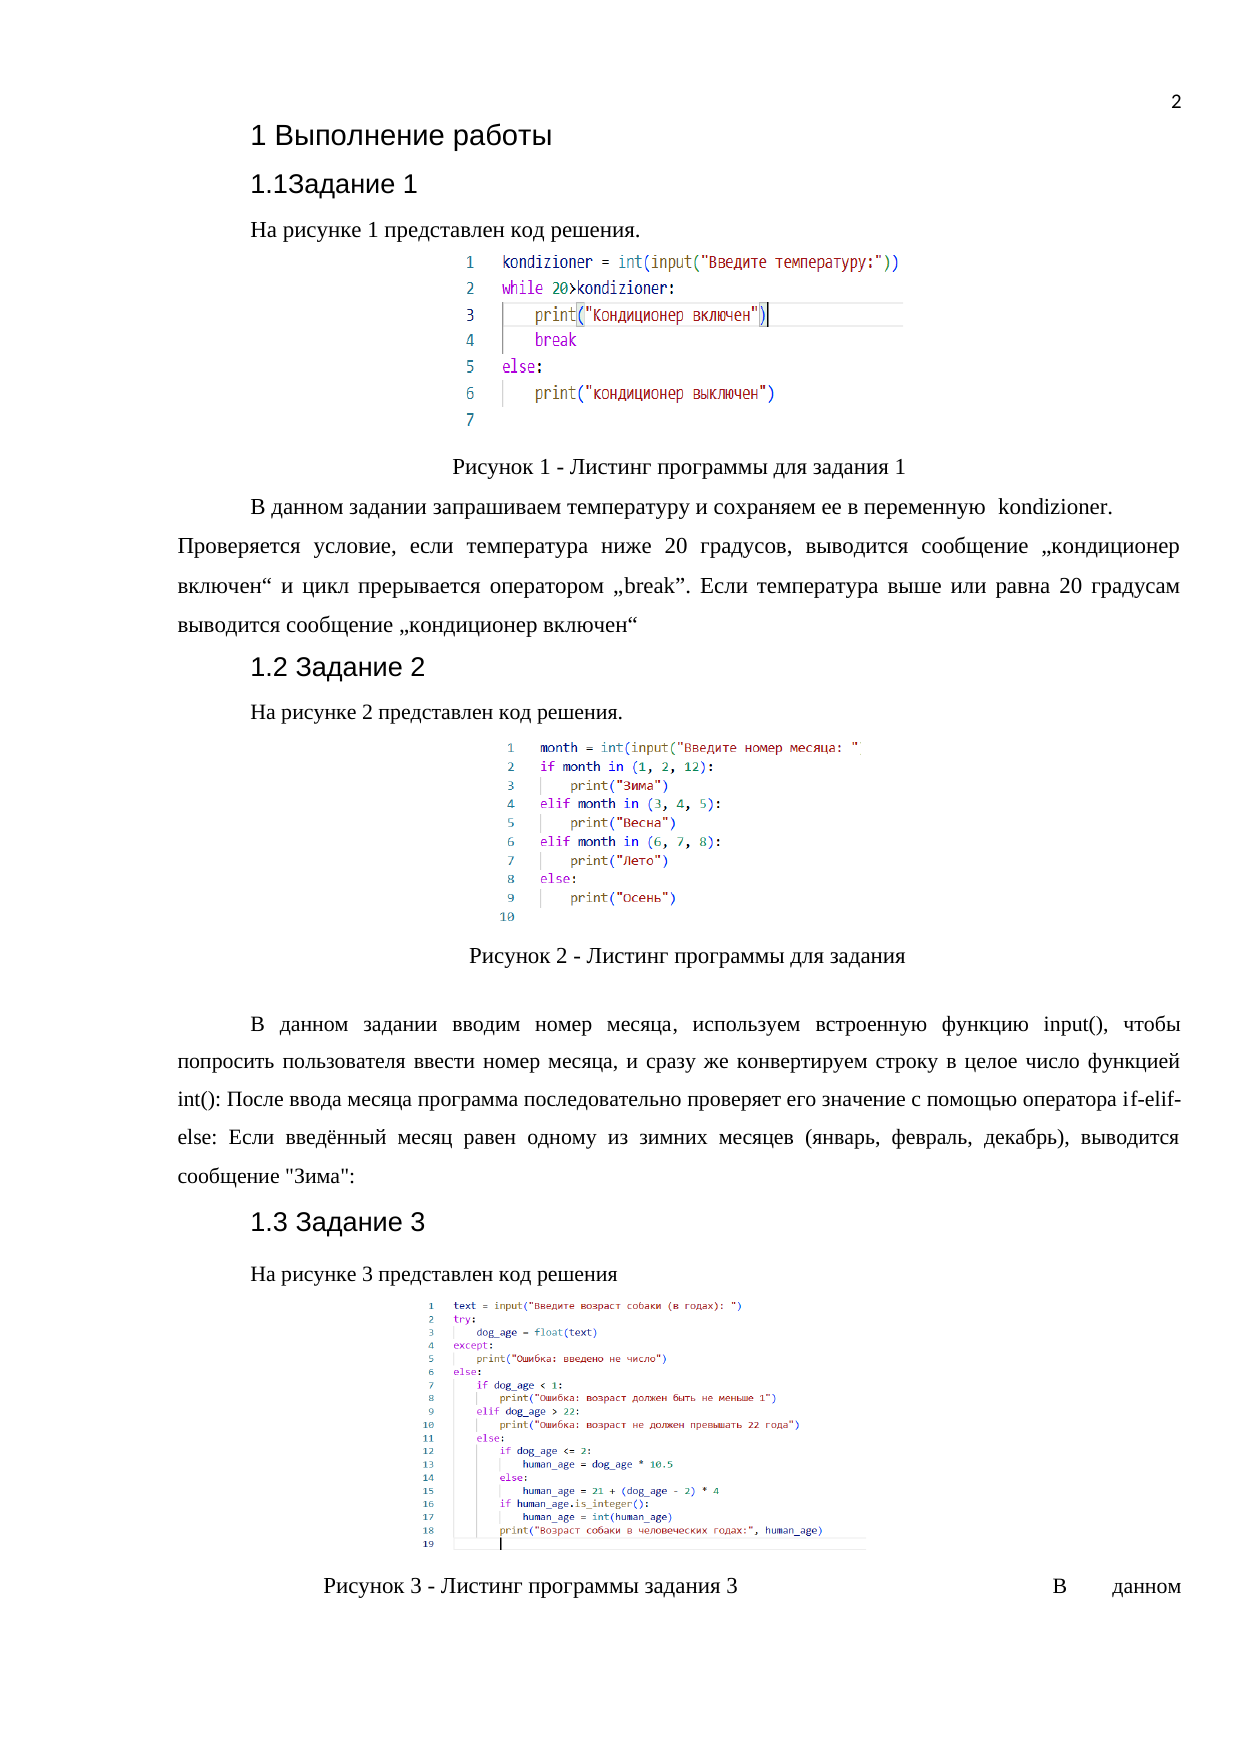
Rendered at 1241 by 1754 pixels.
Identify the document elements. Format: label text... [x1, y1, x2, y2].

text В данном задании вводим номер месяца, используем встроенную функцию input(), чтобы попросить пользователя ввести номер месяца, и сразу же конвертируем строку в целое число функцией int(): После ввода месяца программа последовательно проверяет его значение с помощью оператора if-elif-else: Если введённый месяц равен одному из зимних месяцев (январь, февраль, декабрь), выводится сообщение "Зима": 1.3 Задание 3 На рисунке 3 представлен код решения [177, 1011, 1181, 1288]
text В данном задании запрашиваем температуру и сохраняем ее в переменную kondizioner. [250, 493, 1181, 519]
text 1 Выполнение работы [177, 118, 1181, 152]
picture [497, 736, 861, 928]
picture [455, 255, 904, 436]
text На рисунке 1 представлен код решения. [250, 216, 1181, 243]
list Проверяется условие, если температура ниже 20 градусов, выводится сообщение „кондиционер включен“ и цикл прерывается оператором „break”. Если температура выше или равна 20 градусам выводится сообщение „кондиционер включен“ [177, 532, 1181, 637]
picture [416, 1302, 867, 1555]
list 1.1Задание 1 [177, 168, 1181, 199]
text На рисунке 2 представлен код решения. [177, 699, 1181, 724]
text Рисунок 1 - Листинг программы для задания 1 [177, 453, 1181, 479]
text 1.2 Задание 2 [177, 651, 1181, 682]
text Рисунок 3 - Листинг программы задания 3 В данном [177, 1520, 1181, 1599]
text Рисунок 2 - Листинг программы для задания [177, 907, 1181, 968]
